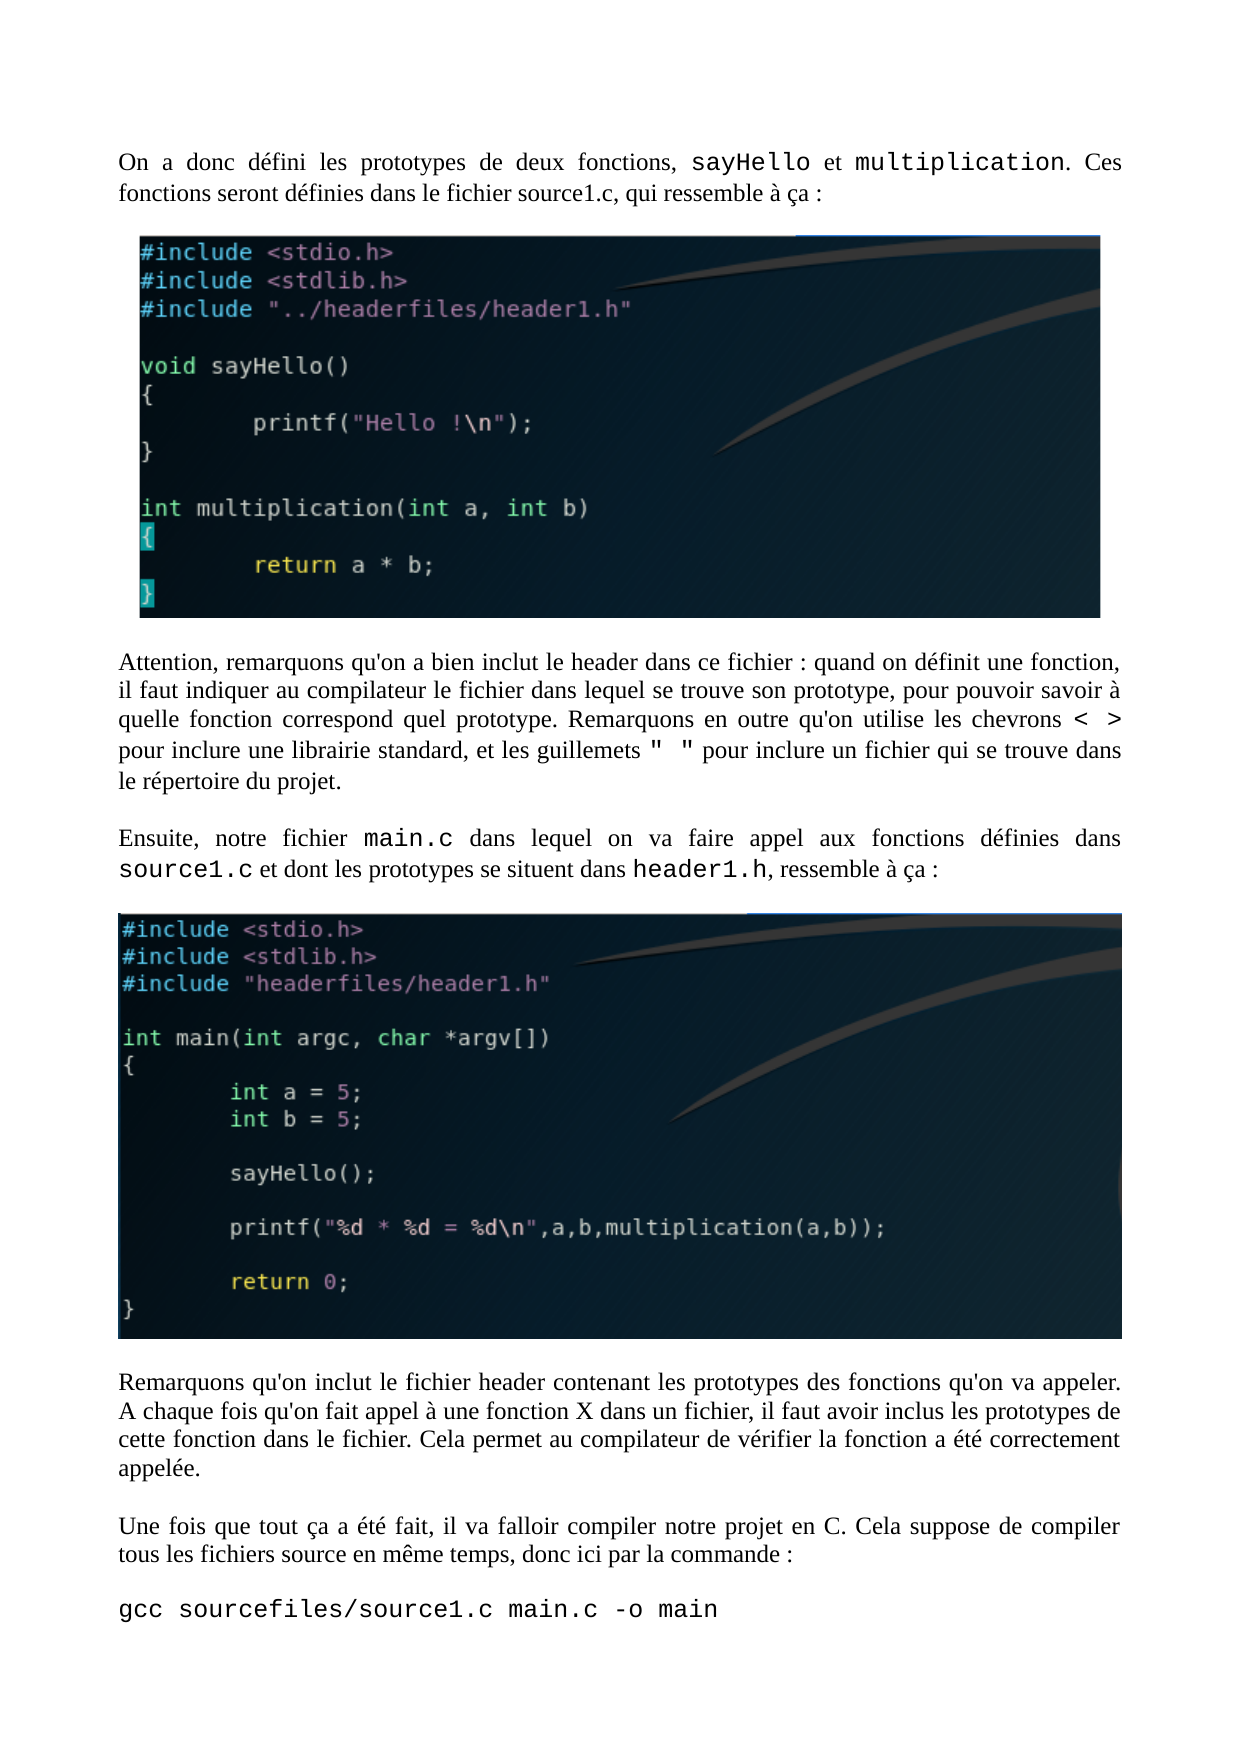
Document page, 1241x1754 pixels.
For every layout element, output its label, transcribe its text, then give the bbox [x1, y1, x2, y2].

text Attention, remarquons qu'on a bien inclut le header dans ce fichier : quand on définit une fonction, il faut indiquer au compilateur le fichier dans lequel se trouve son prototype, pour pouvoir savoir à quelle fonction correspond quel prototype. Remarquons en outre qu'on utilise les chevrons < > pour inclure une librairie standard, et les guillemets " " pour inclure un fichier qui se trouve dans le répertoire du projet. [118, 647, 1122, 795]
text Une fois que tout ça a été fait, il va falloir compiler notre projet en C. Cela suppose de compiler tous les fichiers source en même temps, donc ici par la commande : [118, 1511, 1122, 1568]
text gcc sourcefiles/source1.c main.c -o main [118, 1597, 1122, 1625]
text Ensuite, notre fichier main.c dans lequel on va faire appel aux fonctions définies dans source1.c et dont les prototypes se situent dans header1.h, ressemble à ça : [118, 823, 1122, 885]
text Remarquons qu'on inclut le fichier header contenant les prototypes des fonctions qu'on va appeler. A chaque fois qu'on fait appel à une fonction X dans un fichier, il faut avoir inclus les prototypes de cette fonction dans le fichier. Cela permet au compilateur de vérifier la fonction a été correctement appelée. [118, 1367, 1122, 1482]
text On a donc défini les prototypes de deux fonctions, sayHello et multiplication. Ces fonctions seront définies dans le fichier source1.c, qui ressemble à ça : [118, 147, 1122, 206]
